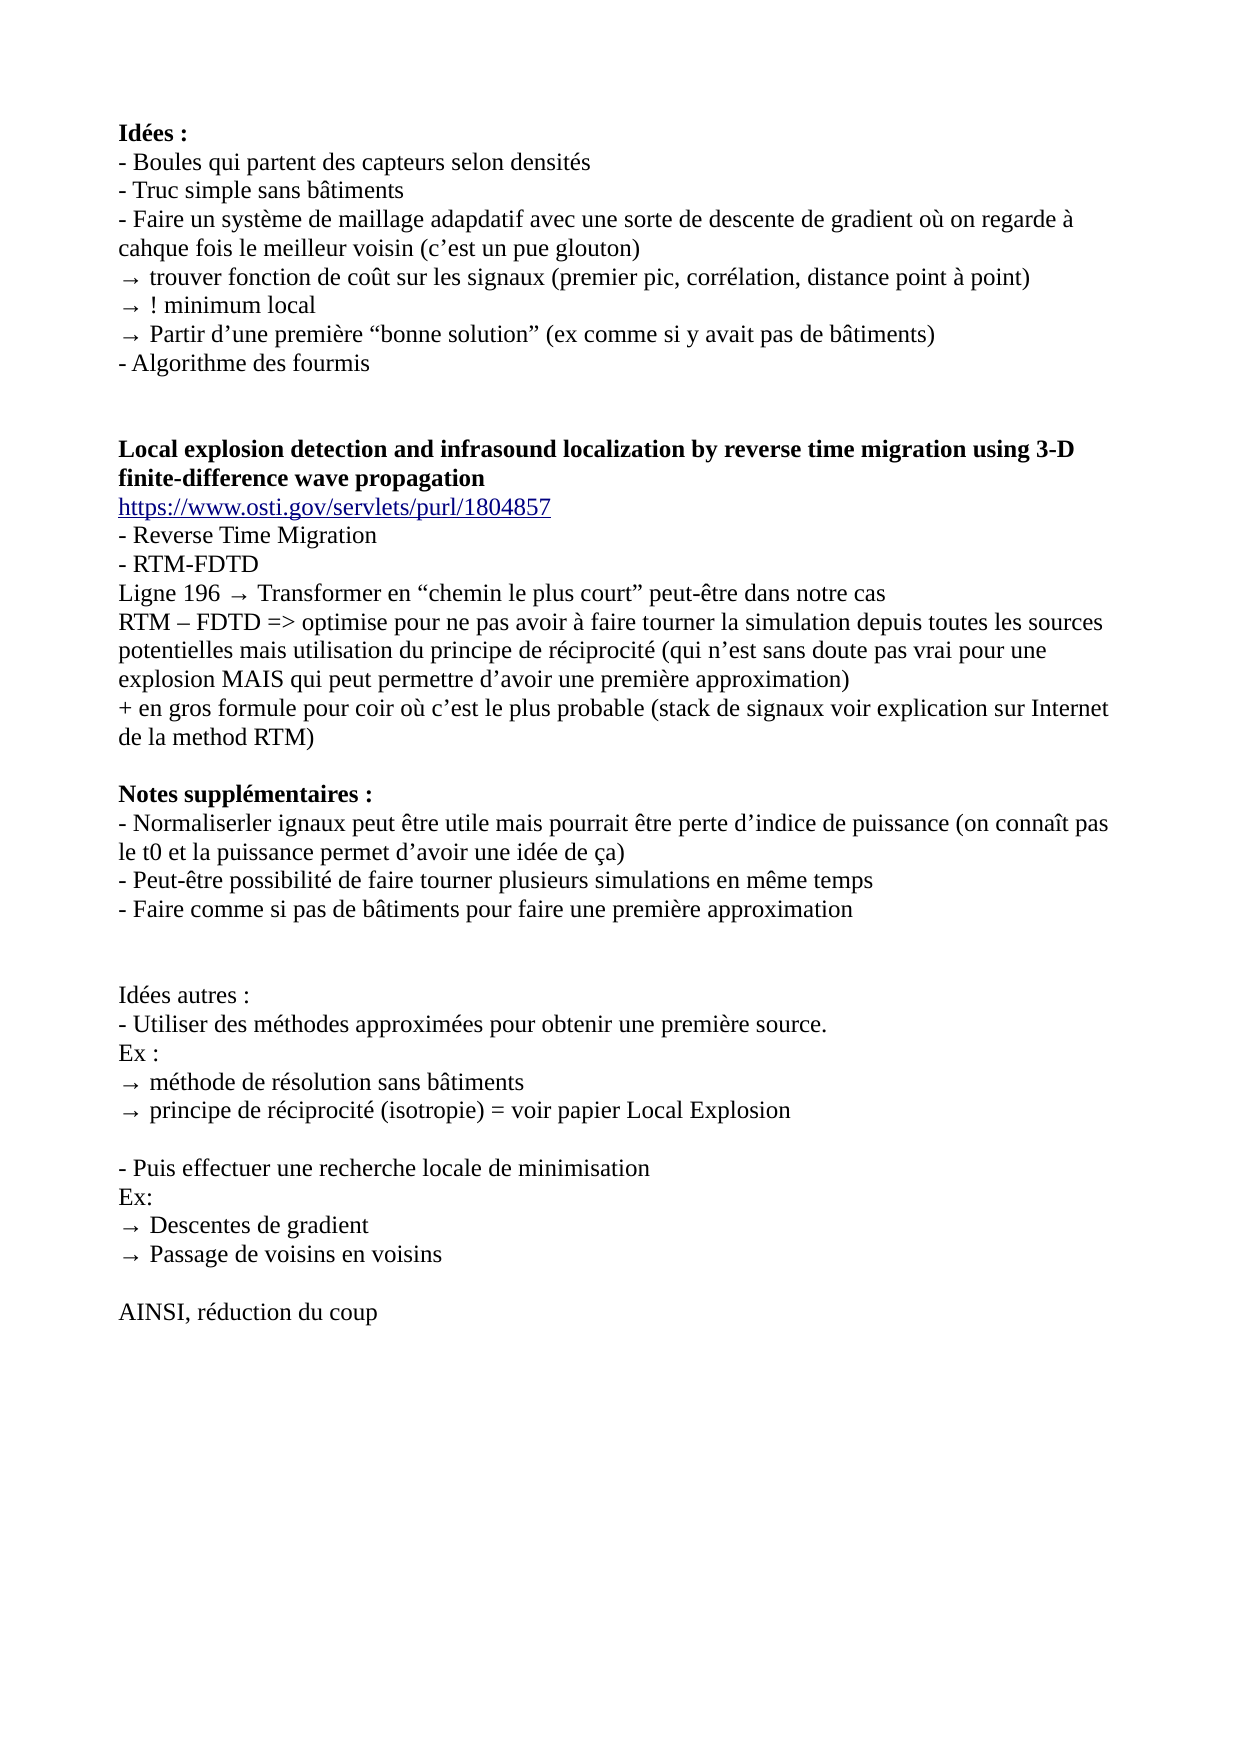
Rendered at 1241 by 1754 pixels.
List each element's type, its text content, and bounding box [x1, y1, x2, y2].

text Idées autres : [118, 981, 1122, 1009]
text - Reverse Time Migration [118, 521, 1122, 549]
text → Descentes de gradient [118, 1211, 1122, 1239]
text - Boules qui partent des capteurs selon densités [118, 147, 1122, 176]
text - Algorithme des fourmis [118, 348, 1122, 377]
text Notes supplémentaires : [118, 779, 1122, 808]
text AINSI, réduction du coup [118, 1297, 1122, 1326]
text Idées : [118, 118, 1122, 147]
text - Faire comme si pas de bâtiments pour faire une première approximation [118, 894, 1122, 923]
text Ex: [118, 1182, 1122, 1211]
text Ex : [118, 1038, 1122, 1067]
text - RTM-FDTD [118, 549, 1122, 578]
text → méthode de résolution sans bâtiments [118, 1067, 1122, 1096]
text - Puis effectuer une recherche locale de minimisation [118, 1153, 1122, 1182]
text RTM – FDTD => optimise pour ne pas avoir à faire tourner la simulation depuis toutes les sources potentielles mais utilisation du principe de réciprocité (qui n’est sans doute pas vrai pour une explosion MAIS qui peut permettre d’avoir une première approximation) [118, 607, 1122, 693]
text - Faire un système de maillage adapdatif avec une sorte de descente de gradient où on regarde à cahque fois le meilleur voisin (c’est un pue glouton) [118, 204, 1122, 262]
text - Truc simple sans bâtiments [118, 176, 1122, 204]
text + en gros formule pour coir où c’est le plus probable (stack de signaux voir explication sur Internet de la method RTM) [118, 693, 1122, 751]
text Ligne 196 → Transformer en “chemin le plus court” peut-être dans notre cas [118, 578, 1122, 607]
text → ! minimum local [118, 291, 1122, 319]
text → trouver fonction de coût sur les signaux (premier pic, corrélation, distance point à point) [118, 262, 1122, 291]
text → principe de réciprocité (isotropie) = voir papier Local Explosion [118, 1096, 1122, 1124]
text https://www.osti.gov/servlets/purl/1804857 [118, 492, 1122, 521]
text - Peut-être possibilité de faire tourner plusieurs simulations en même temps [118, 866, 1122, 894]
text - Normaliserler ignaux peut être utile mais pourrait être perte d’indice de puissance (on connaît pas le t0 et la puissance permet d’avoir une idée de ça) [118, 808, 1122, 866]
text - Utiliser des méthodes approximées pour obtenir une première source. [118, 1009, 1122, 1038]
text Local explosion detection and infrasound localization by reverse time migration using 3-D finite-difference wave propagation [118, 434, 1122, 492]
text → Partir d’une première “bonne solution” (ex comme si y avait pas de bâtiments) [118, 319, 1122, 348]
text → Passage de voisins en voisins [118, 1239, 1122, 1268]
